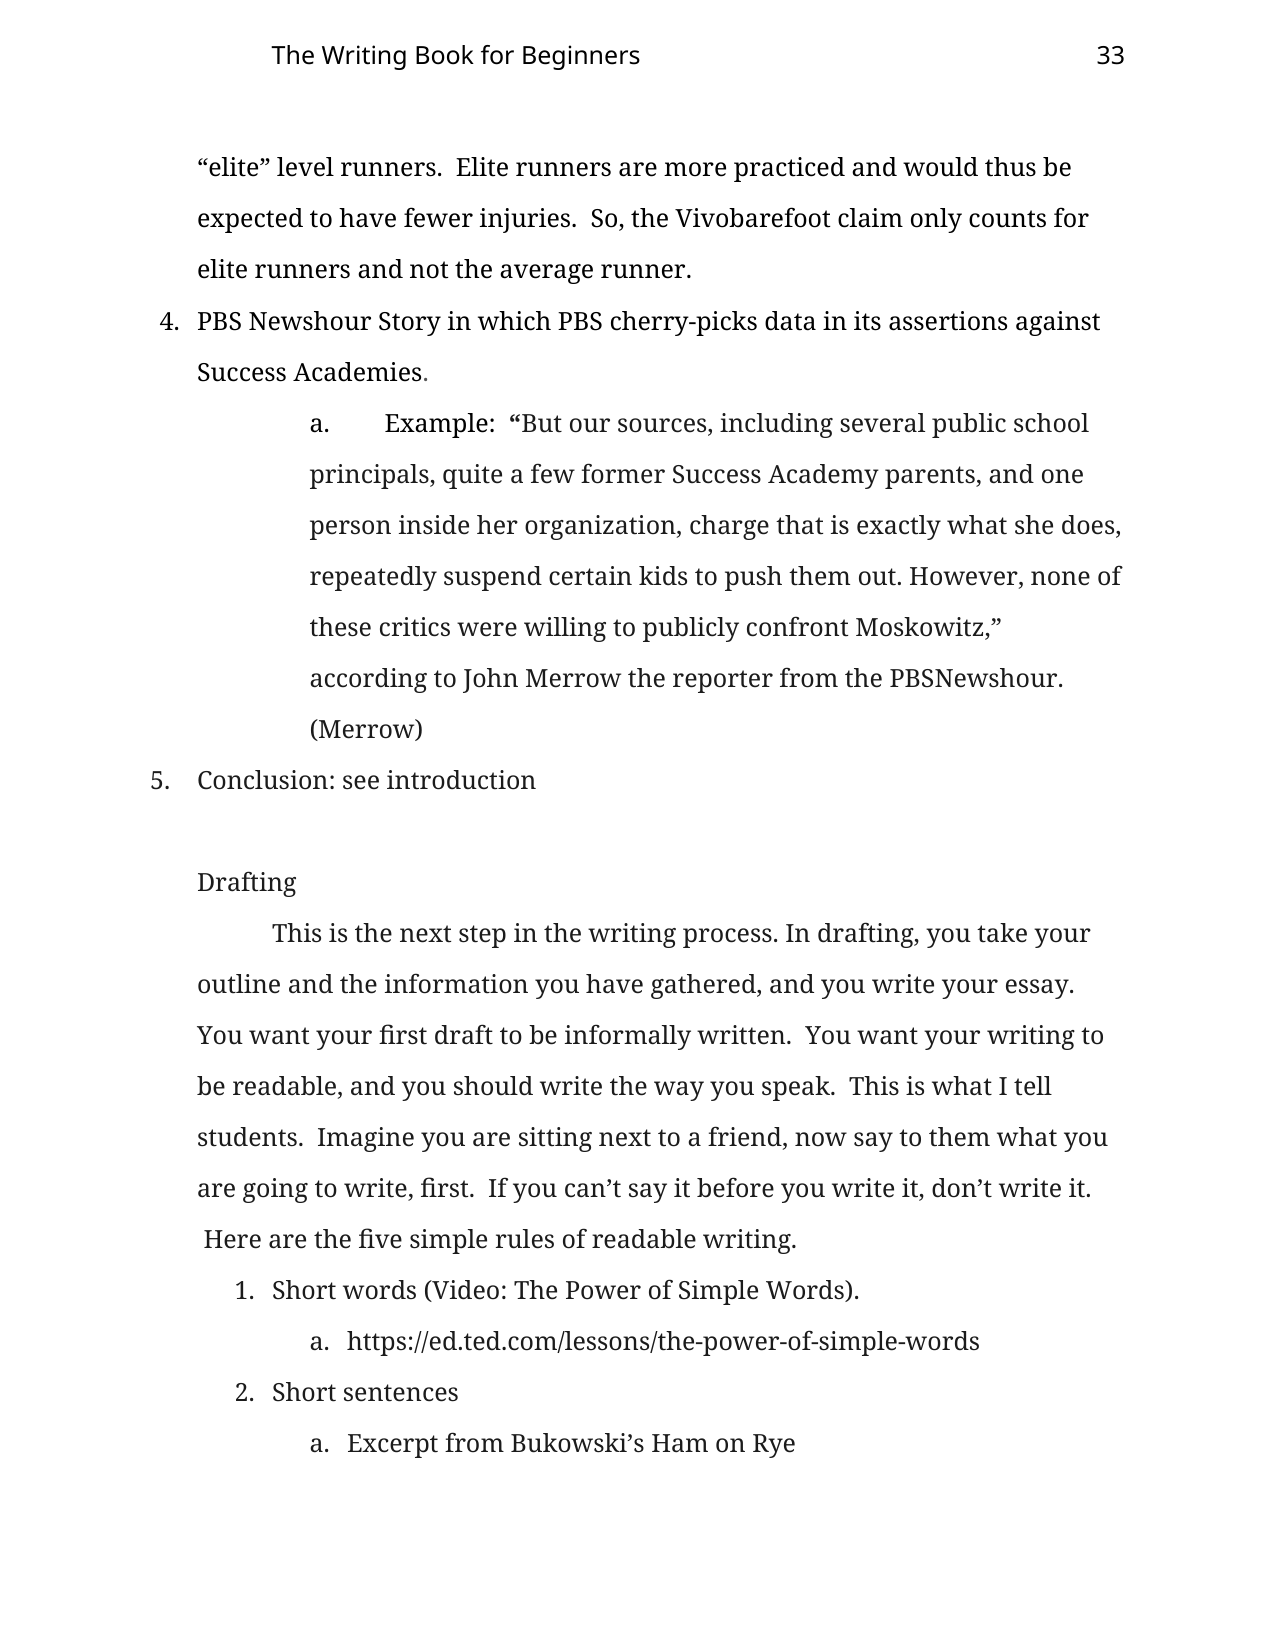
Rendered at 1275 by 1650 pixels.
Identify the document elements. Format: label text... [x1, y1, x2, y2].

text Here are the five simple rules of readable writing. [197, 1222, 1125, 1256]
list https://ed.ted.com/lessons/the-power-of-simple-words [309, 1324, 1125, 1358]
list PBS Newshour Story in which PBS cherry-picks data in its assertions against Success Academies. [159, 303, 1125, 388]
list “elite” level runners. Elite runners are more practiced and would thus be expected to have fewer injuries. So, the Vivobarefoot claim only counts for elite runners and not the average runner. [159, 150, 1125, 286]
list Short sentences [234, 1375, 1125, 1409]
text This is the next step in the writing process. In drafting, you take your outline and the information you have gathered, and you write your essay. You want your first draft to be informally written. You want your writing to be readable, and you should write the way you speak. This is what I tell students. Imagine you are sitting next to a friend, now say to them what you are going to write, first. If you can’t say it before you write it, don’t write it. [197, 916, 1125, 1205]
list Excerpt from Bukowski’s Ham on Rye [309, 1426, 1125, 1460]
text Drafting [197, 864, 1125, 899]
list Short words (Video: The Power of Simple Words). [234, 1273, 1125, 1307]
list Example: “But our sources, including several public school principals, quite a few former Success Academy parents, and one person inside her organization, charge that is exactly what she does, repeatedly suspend certain kids to push them out. However, none of these critics were willing to publicly confront Moskowitz,” according to John Merrow the reporter from the PBSNewshour. (Merrow) [309, 405, 1125, 746]
list Conclusion: see introduction [150, 762, 1125, 797]
